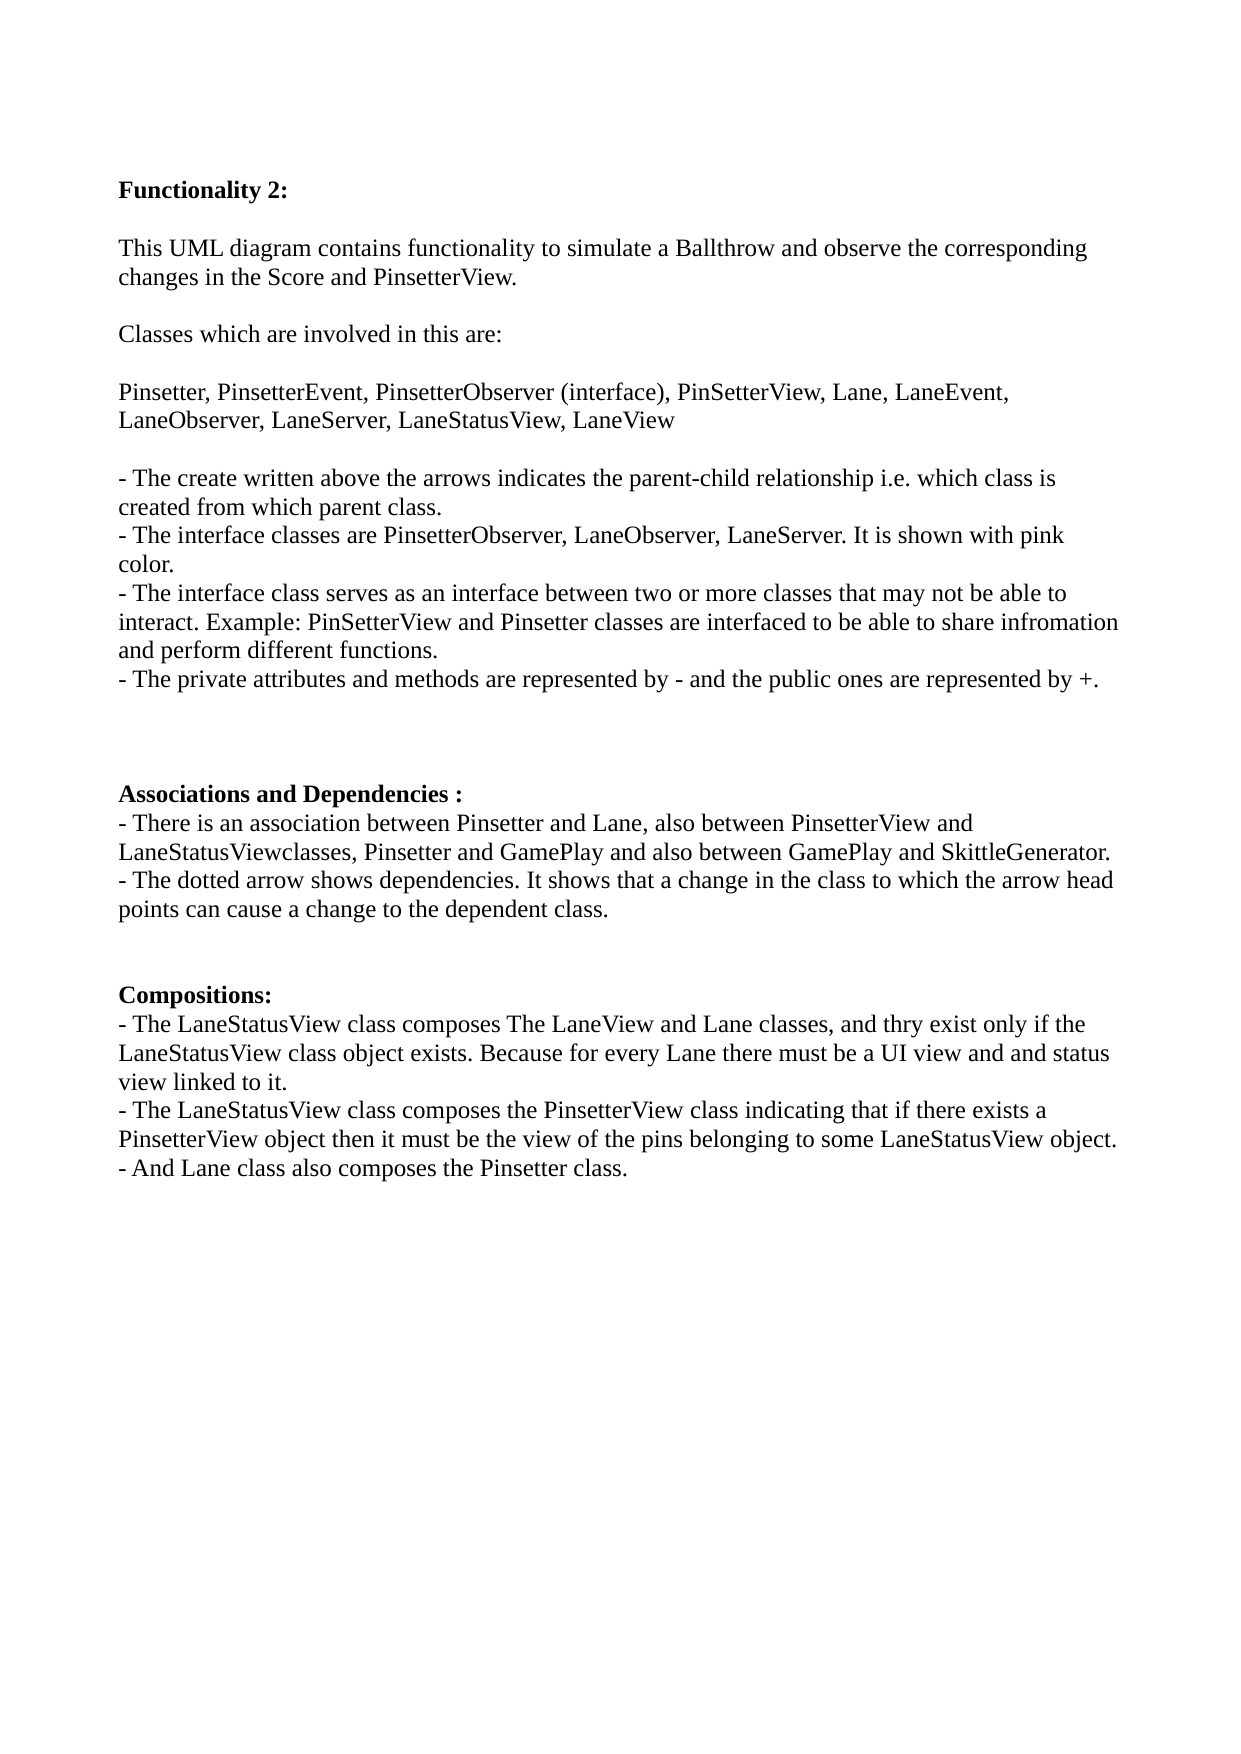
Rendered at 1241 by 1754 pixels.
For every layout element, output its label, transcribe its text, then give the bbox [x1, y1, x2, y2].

text - The interface classes are PinsetterObserver, LaneObserver, LaneServer. It is shown with pink color. [118, 521, 1122, 578]
text Pinsetter, PinsetterEvent, PinsetterObserver (interface), PinSetterView, Lane, LaneEvent, LaneObserver, LaneServer, LaneStatusView, LaneView [118, 377, 1122, 434]
text This UML diagram contains functionality to simulate a Ballthrow and observe the corresponding changes in the Score and PinsetterView. [118, 233, 1122, 291]
text - And Lane class also composes the Pinsetter class. [118, 1153, 1122, 1182]
text Compositions: [118, 981, 1122, 1009]
text Classes which are involved in this are: [118, 319, 1122, 348]
text - The create written above the arrows indicates the parent-child relationship i.e. which class is created from which parent class. [118, 463, 1122, 521]
text - The private attributes and methods are represented by - and the public ones are represented by +. [118, 664, 1122, 693]
text - The interface class serves as an interface between two or more classes that may not be able to interact. Example: PinSetterView and Pinsetter classes are interfaced to be able to share infromation and perform different functions. [118, 578, 1122, 664]
text - The LaneStatusView class composes the PinsetterView class indicating that if there exists a PinsetterView object then it must be the view of the pins belonging to some LaneStatusView object. [118, 1096, 1122, 1153]
text - The dotted arrow shows dependencies. It shows that a change in the class to which the arrow head points can cause a change to the dependent class. [118, 866, 1122, 923]
text - There is an association between Pinsetter and Lane, also between PinsetterView and LaneStatusViewclasses, Pinsetter and GamePlay and also between GamePlay and SkittleGenerator. [118, 808, 1122, 866]
text - The LaneStatusView class composes The LaneView and Lane classes, and thry exist only if the LaneStatusView class object exists. Because for every Lane there must be a UI view and and status view linked to it. [118, 1009, 1122, 1096]
text Functionality 2: [118, 176, 1122, 204]
text Associations and Dependencies : [118, 779, 1122, 808]
